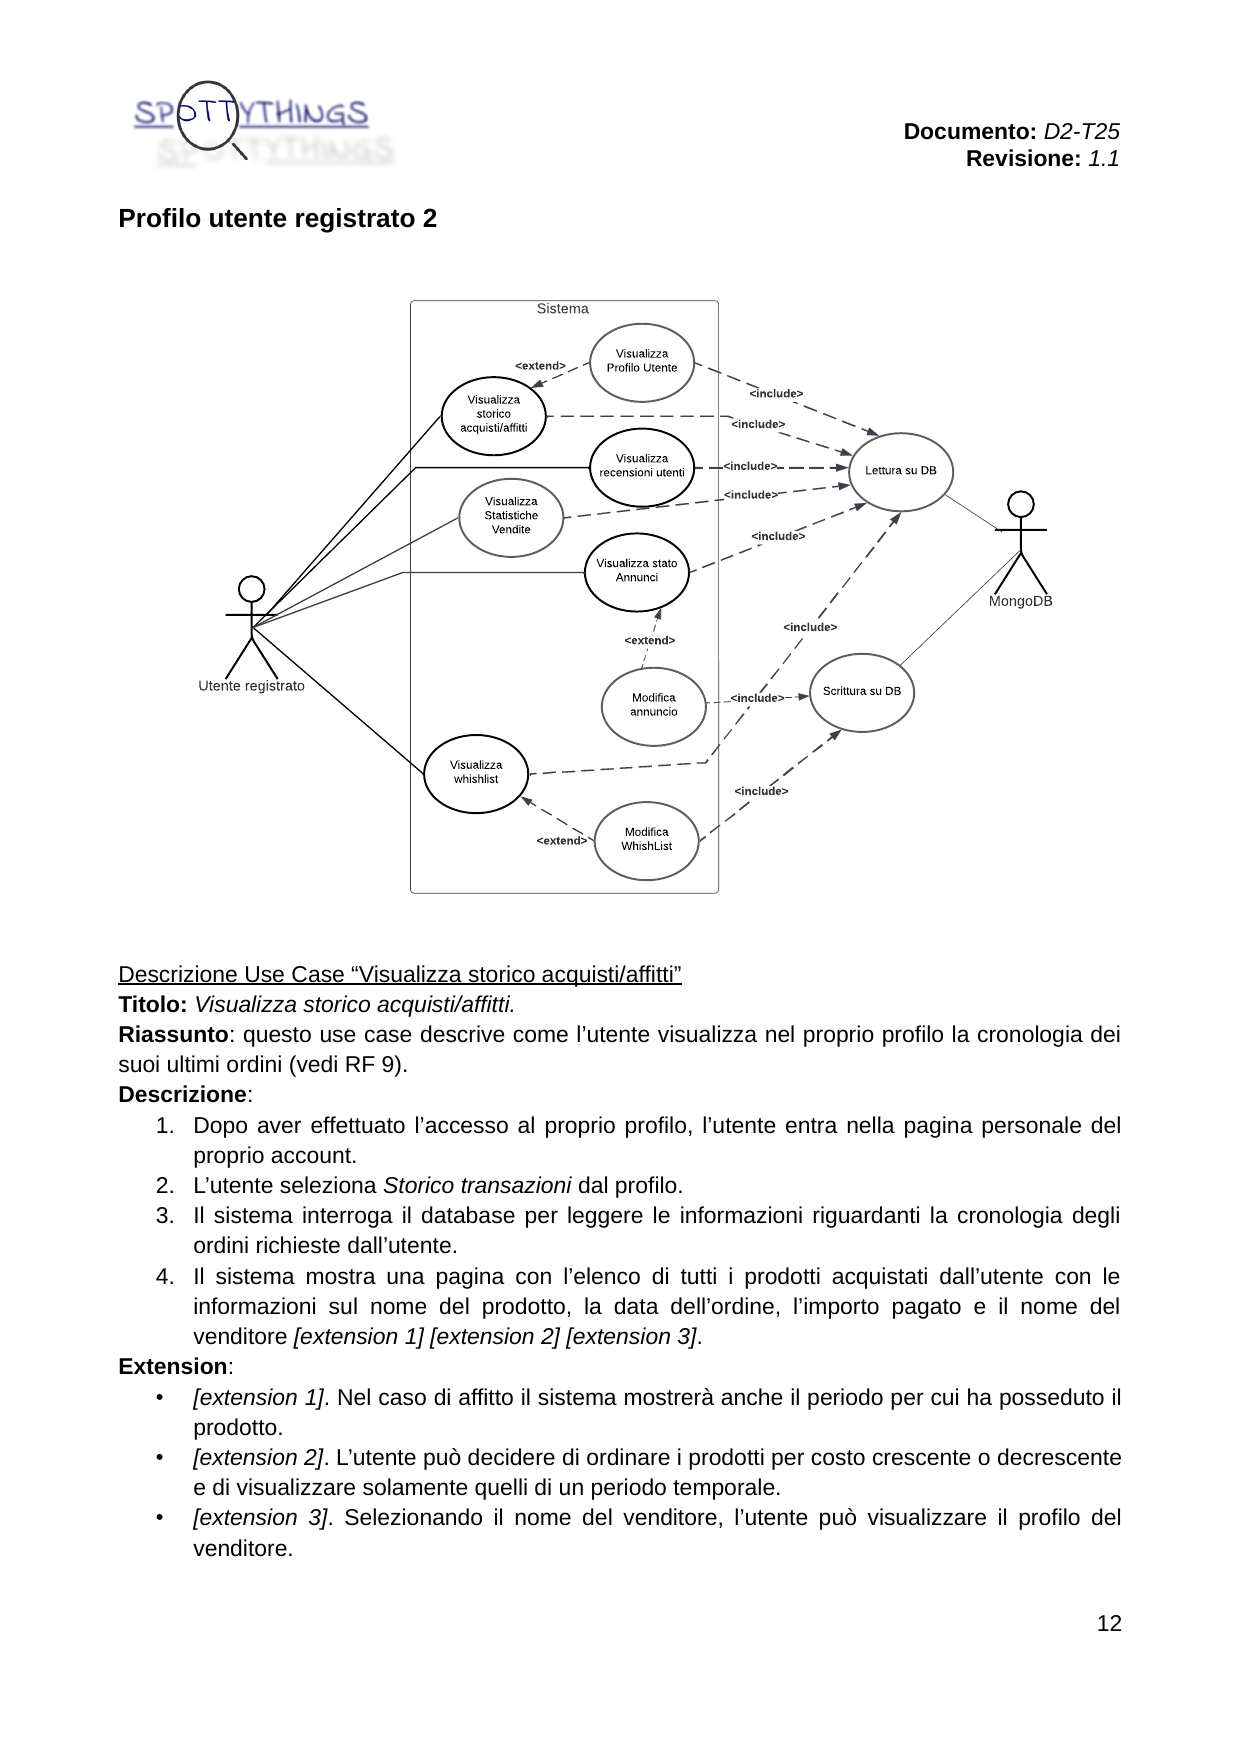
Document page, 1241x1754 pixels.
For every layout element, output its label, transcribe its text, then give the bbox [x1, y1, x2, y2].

list L’utente seleziona Storico transazioni dal profilo. [156, 1172, 1122, 1198]
list [extension 2]. L’utente può decidere di ordinare i prodotti per costo crescente o decrescente e di visualizzare solamente quelli di un periodo temporale. [156, 1444, 1122, 1501]
list Il sistema mostra una pagina con l’elenco di tutti i prodotti acquistati dall’utente con le informazioni sul nome del prodotto, la data dell’ordine, l’importo pagato e il nome del venditore [extension 1] [extension 2] [extension 3]. [156, 1263, 1122, 1349]
subtitle Profilo utente registrato 2 [118, 203, 1122, 233]
picture [123, 73, 399, 187]
list Dopo aver effettuato l’accesso al proprio profilo, l’utente entra nella pagina personale del proprio account. [156, 1112, 1122, 1168]
text Descrizione Use Case “Visualizza storico acquisti/affitti” [118, 264, 1122, 987]
text Riassunto: questo use case descrive come l’utente visualizza nel proprio profilo la cronologia dei suoi ultimi ordini (vedi RF 9). [118, 1021, 1122, 1078]
list Il sistema interroga il database per leggere le informazioni riguardanti la cronologia degli ordini richieste dall’utente. [156, 1202, 1122, 1259]
list [extension 3]. Selezionando il nome del venditore, l’utente può visualizzare il profilo del venditore. [156, 1504, 1122, 1561]
list [extension 1]. Nel caso di affitto il sistema mostrerà anche il periodo per cui ha posseduto il prodotto. [156, 1383, 1122, 1440]
text Titolo: Visualizza storico acquisti/affitti. [118, 991, 1122, 1017]
text Descrizione: [118, 1081, 1122, 1108]
text Extension: [118, 1353, 1122, 1380]
